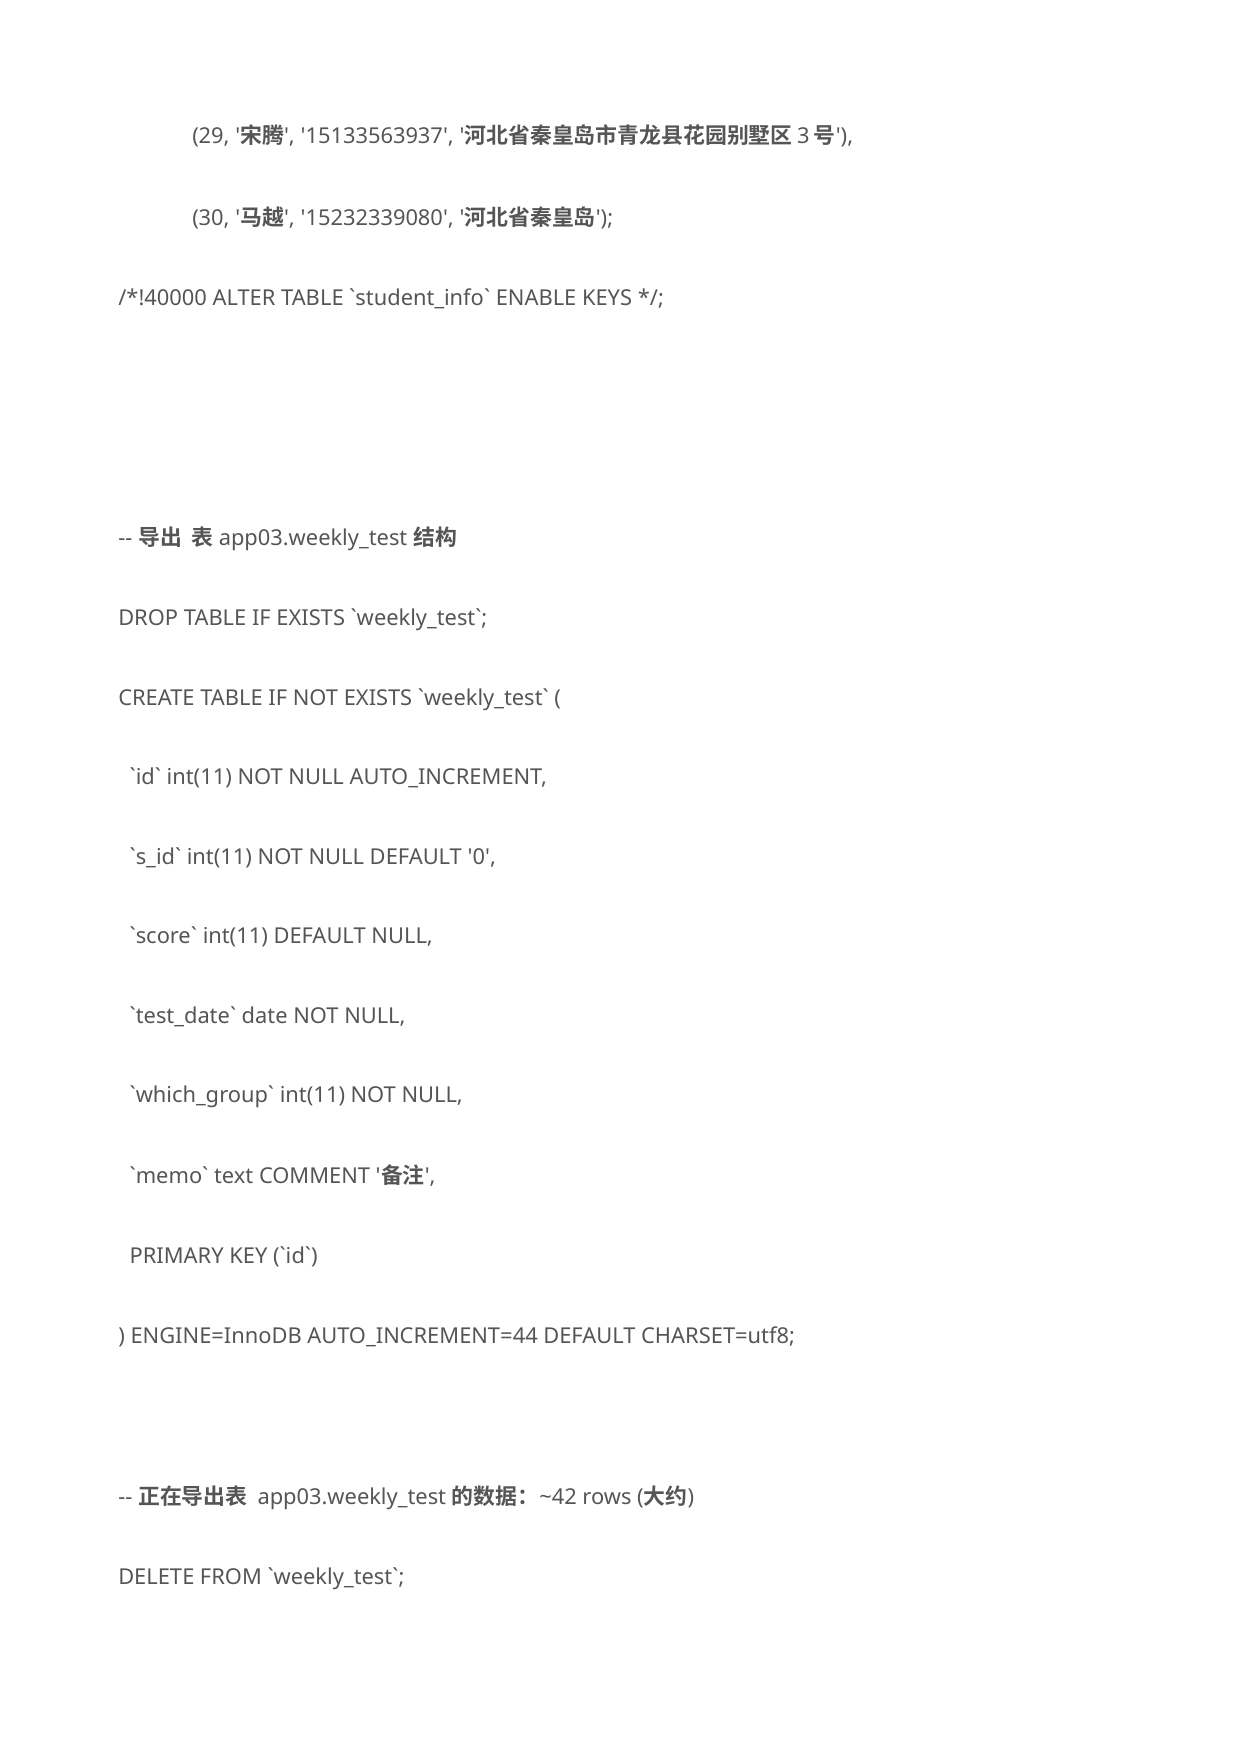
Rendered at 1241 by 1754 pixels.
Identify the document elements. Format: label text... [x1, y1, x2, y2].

text `score` int(11) DEFAULT NULL, [118, 920, 1122, 950]
text -- 正在导出表 app03.weekly_test 的数据：~42 rows (大约) [118, 1479, 1122, 1511]
text (30, '马越', '15232339080', '河北省秦皇岛'); [118, 200, 1122, 232]
text /*!40000 ALTER TABLE `student_info` ENABLE KEYS */; [118, 282, 1122, 312]
text `test_date` date NOT NULL, [118, 999, 1122, 1029]
text -- 导出 表 app03.weekly_test 结构 [118, 520, 1122, 552]
text CREATE TABLE IF NOT EXISTS `weekly_test` ( [118, 682, 1122, 711]
text DROP TABLE IF EXISTS `weekly_test`; [118, 602, 1122, 632]
text ) ENGINE=InnoDB AUTO_INCREMENT=44 DEFAULT CHARSET=utf8; [118, 1320, 1122, 1350]
text `which_group` int(11) NOT NULL, [118, 1079, 1122, 1109]
text `id` int(11) NOT NULL AUTO_INCREMENT, [118, 761, 1122, 791]
text DELETE FROM `weekly_test`; [118, 1561, 1122, 1591]
text `s_id` int(11) NOT NULL DEFAULT '0', [118, 841, 1122, 870]
text `memo` text COMMENT '备注', [118, 1158, 1122, 1190]
text PRIMARY KEY (`id`) [118, 1240, 1122, 1270]
text (29, '宋腾', '15133563937', '河北省秦皇岛市青龙县花园别墅区3号'), [118, 118, 1122, 150]
